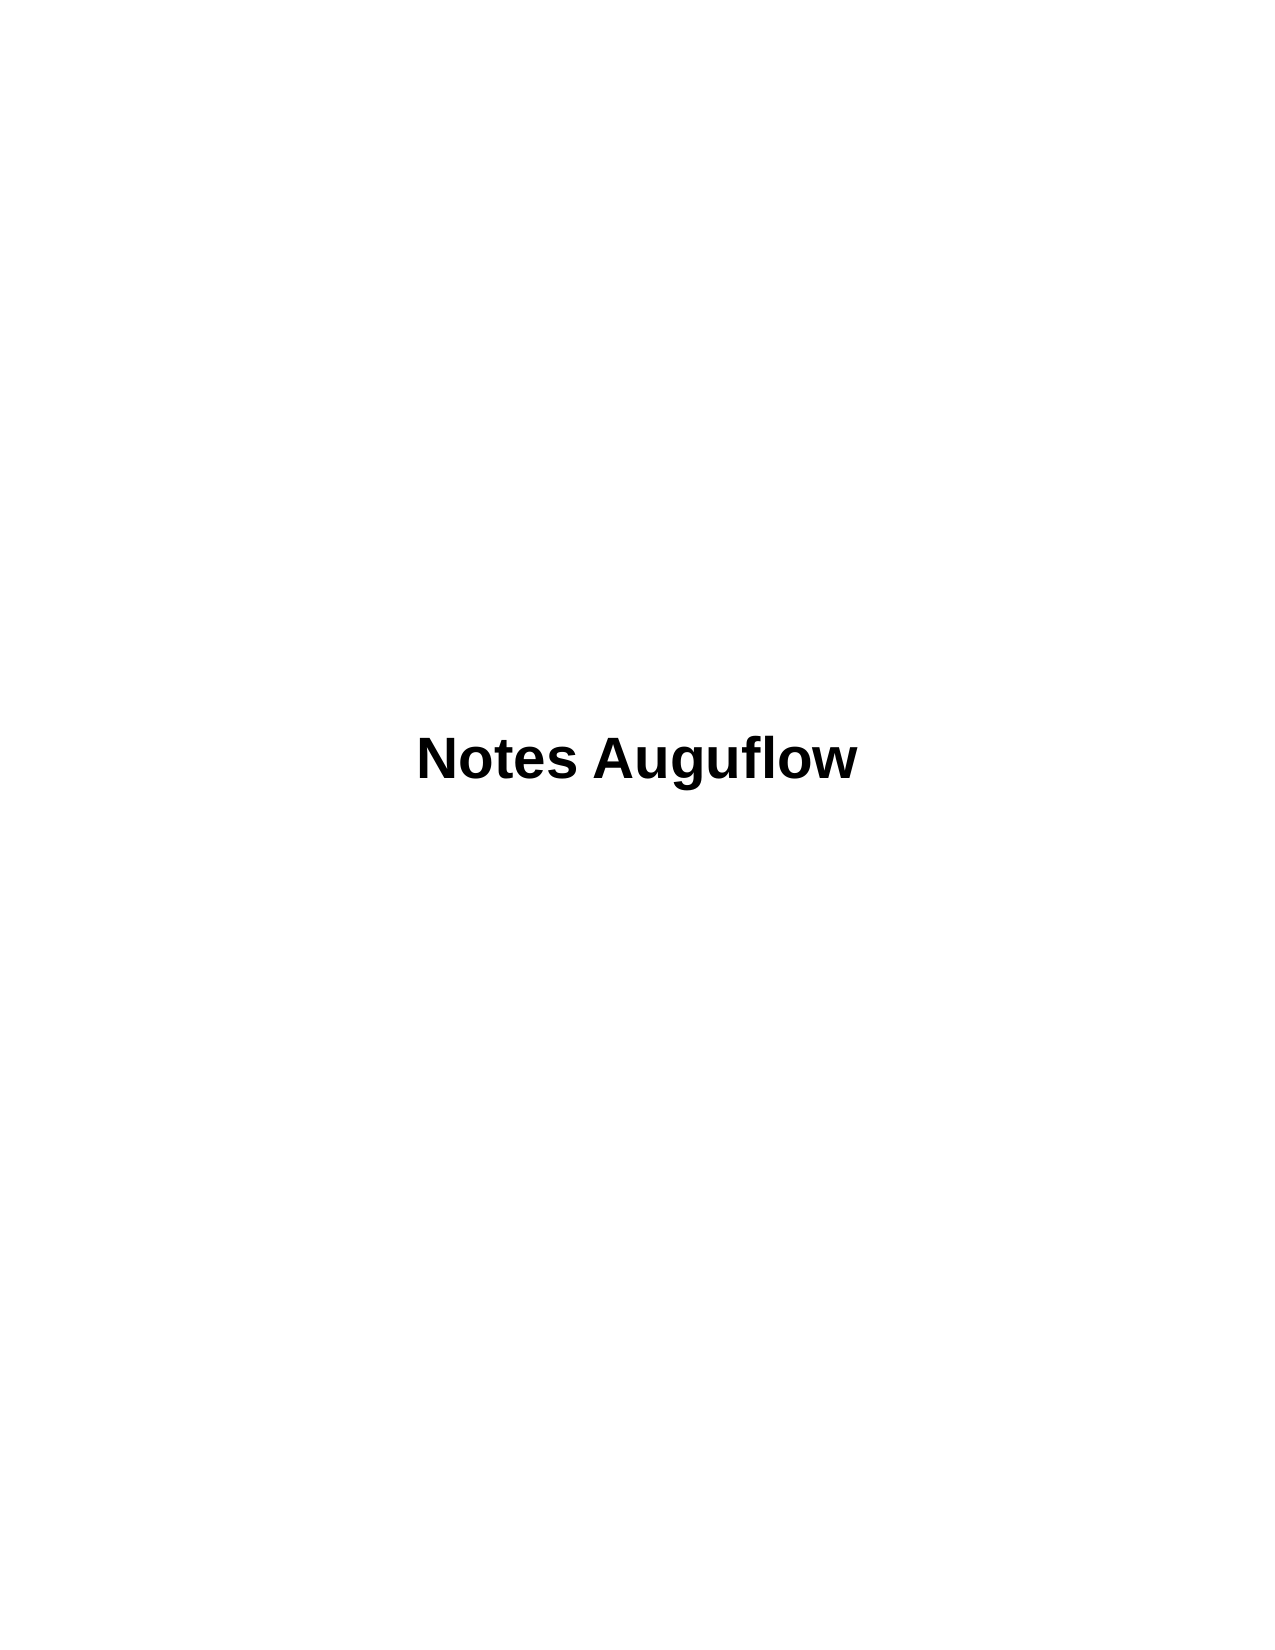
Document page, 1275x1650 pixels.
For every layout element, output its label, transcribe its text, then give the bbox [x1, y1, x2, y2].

title Notes Auguflow [59, 724, 1216, 791]
